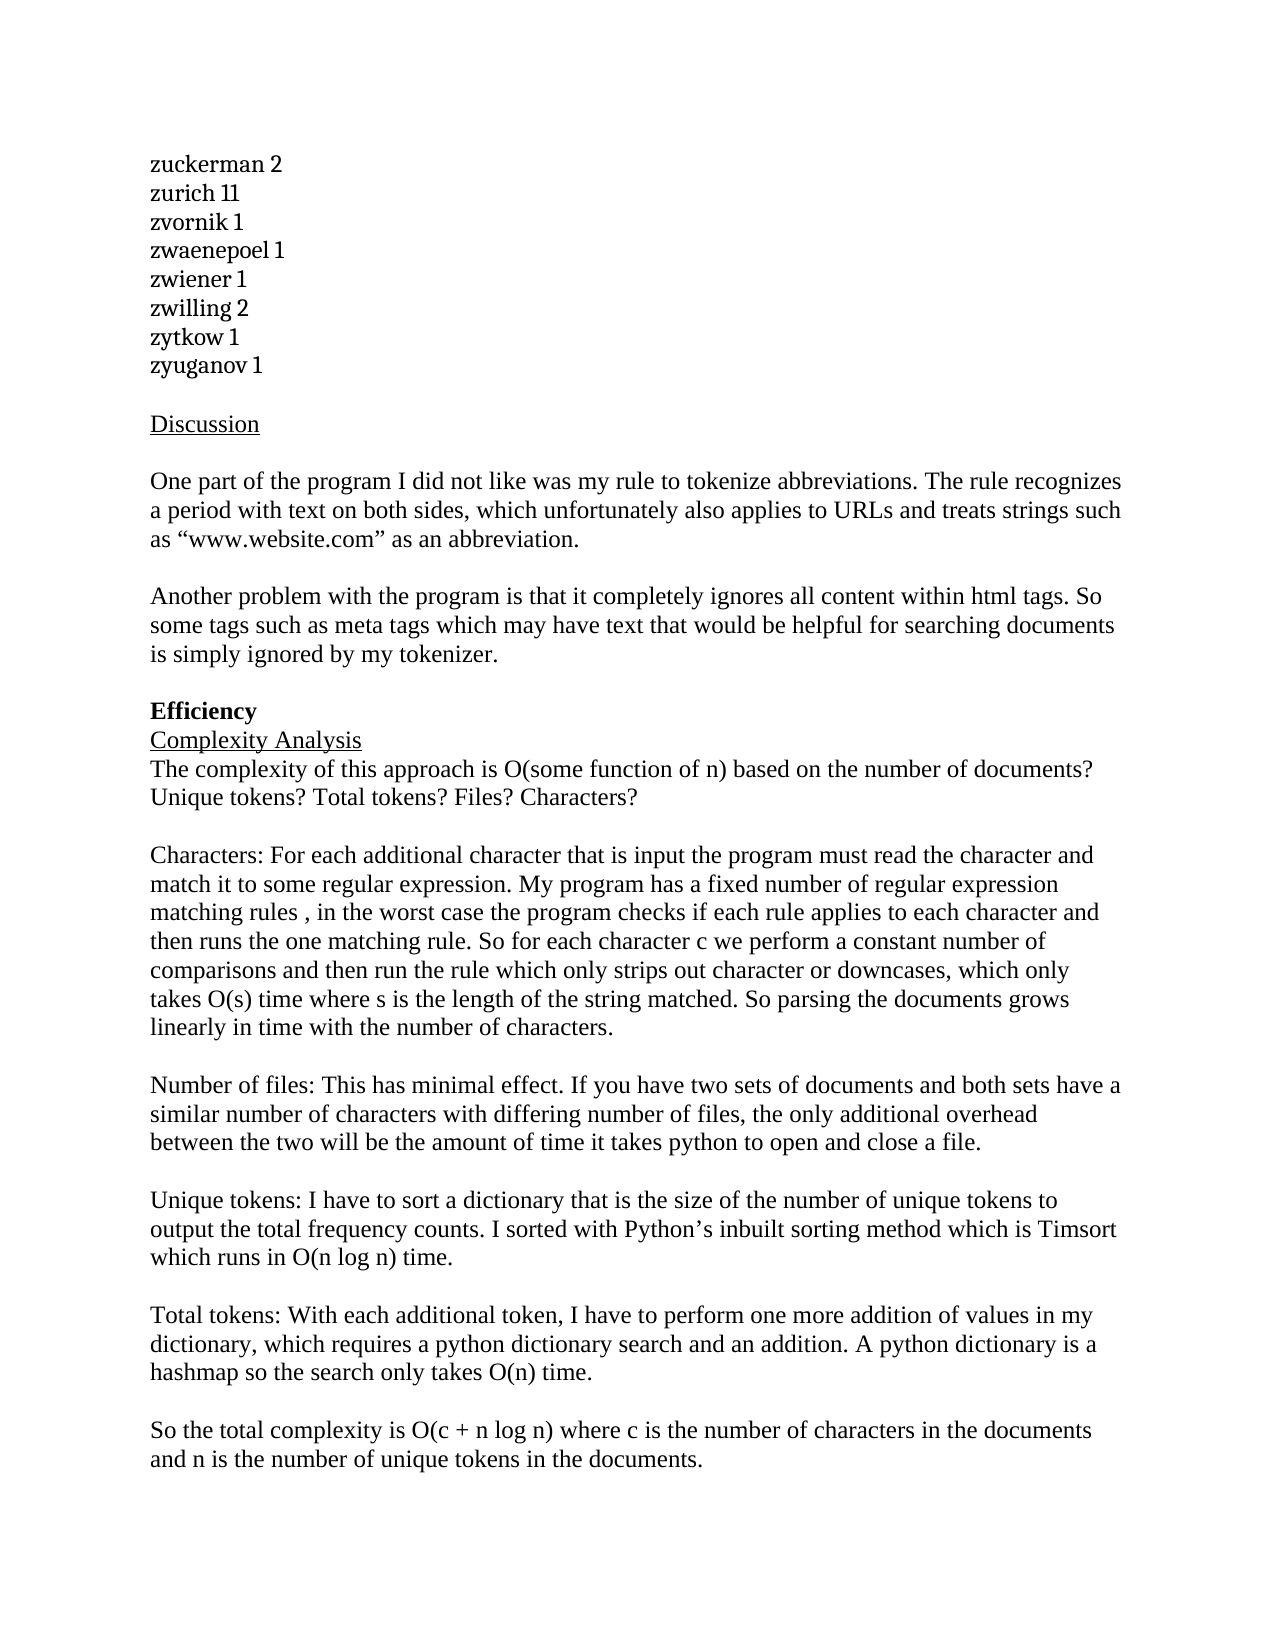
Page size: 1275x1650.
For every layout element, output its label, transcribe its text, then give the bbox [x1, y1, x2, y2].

text Total tokens: With each additional token, I have to perform one more addition of values in my dictionary, which requires a python dictionary search and an addition. A python dictionary is a hashmap so the search only takes O(n) time. [150, 1300, 1125, 1386]
text Characters: For each additional character that is input the program must read the character and match it to some regular expression. My program has a fixed number of regular expression matching rules , in the worst case the program checks if each rule applies to each character and then runs the one matching rule. So for each character c we perform a constant number of comparisons and then run the rule which only strips out character or downcases, which only takes O(s) time where s is the length of the string matched. So parsing the documents grows linearly in time with the number of characters. [150, 840, 1125, 1041]
text Another problem with the program is that it completely ignores all content within html tags. So some tags such as meta tags which may have text that would be helpful for searching documents is simply ignored by my tokenizer. [150, 581, 1125, 667]
text zuckerman 2 [150, 150, 1125, 179]
text Efficiency [150, 696, 1125, 725]
text So the total complexity is O(c + n log n) where c is the number of characters in the documents and n is the number of unique tokens in the documents. [150, 1415, 1125, 1472]
text Complexity Analysis [150, 725, 1125, 754]
text The complexity of this approach is O(some function of n) based on the number of documents? Unique tokens? Total tokens? Files? Characters? [150, 754, 1125, 811]
text zytkow 1 [150, 322, 1125, 351]
text zwaenepoel 1 [150, 236, 1125, 265]
text zvornik 1 [150, 207, 1125, 236]
text Unique tokens: I have to sort a dictionary that is the size of the number of unique tokens to output the total frequency counts. I sorted with Python’s inbuilt sorting method which is Timsort which runs in O(n log n) time. [150, 1185, 1125, 1271]
text One part of the program I did not like was my rule to tokenize abbreviations. The rule recognizes a period with text on both sides, which unfortunately also applies to URLs and treats strings such as “www.website.com” as an abbreviation. [150, 466, 1125, 552]
text zurich 11 [150, 179, 1125, 207]
text zwiener 1 [150, 265, 1125, 294]
text Discussion [150, 409, 1125, 437]
text Number of files: This has minimal effect. If you have two sets of documents and both sets have a similar number of characters with differing number of files, the only additional overhead between the two will be the amount of time it takes python to open and close a file. [150, 1070, 1125, 1156]
text zwilling 2 [150, 294, 1125, 322]
text zyuganov 1 [150, 351, 1125, 380]
